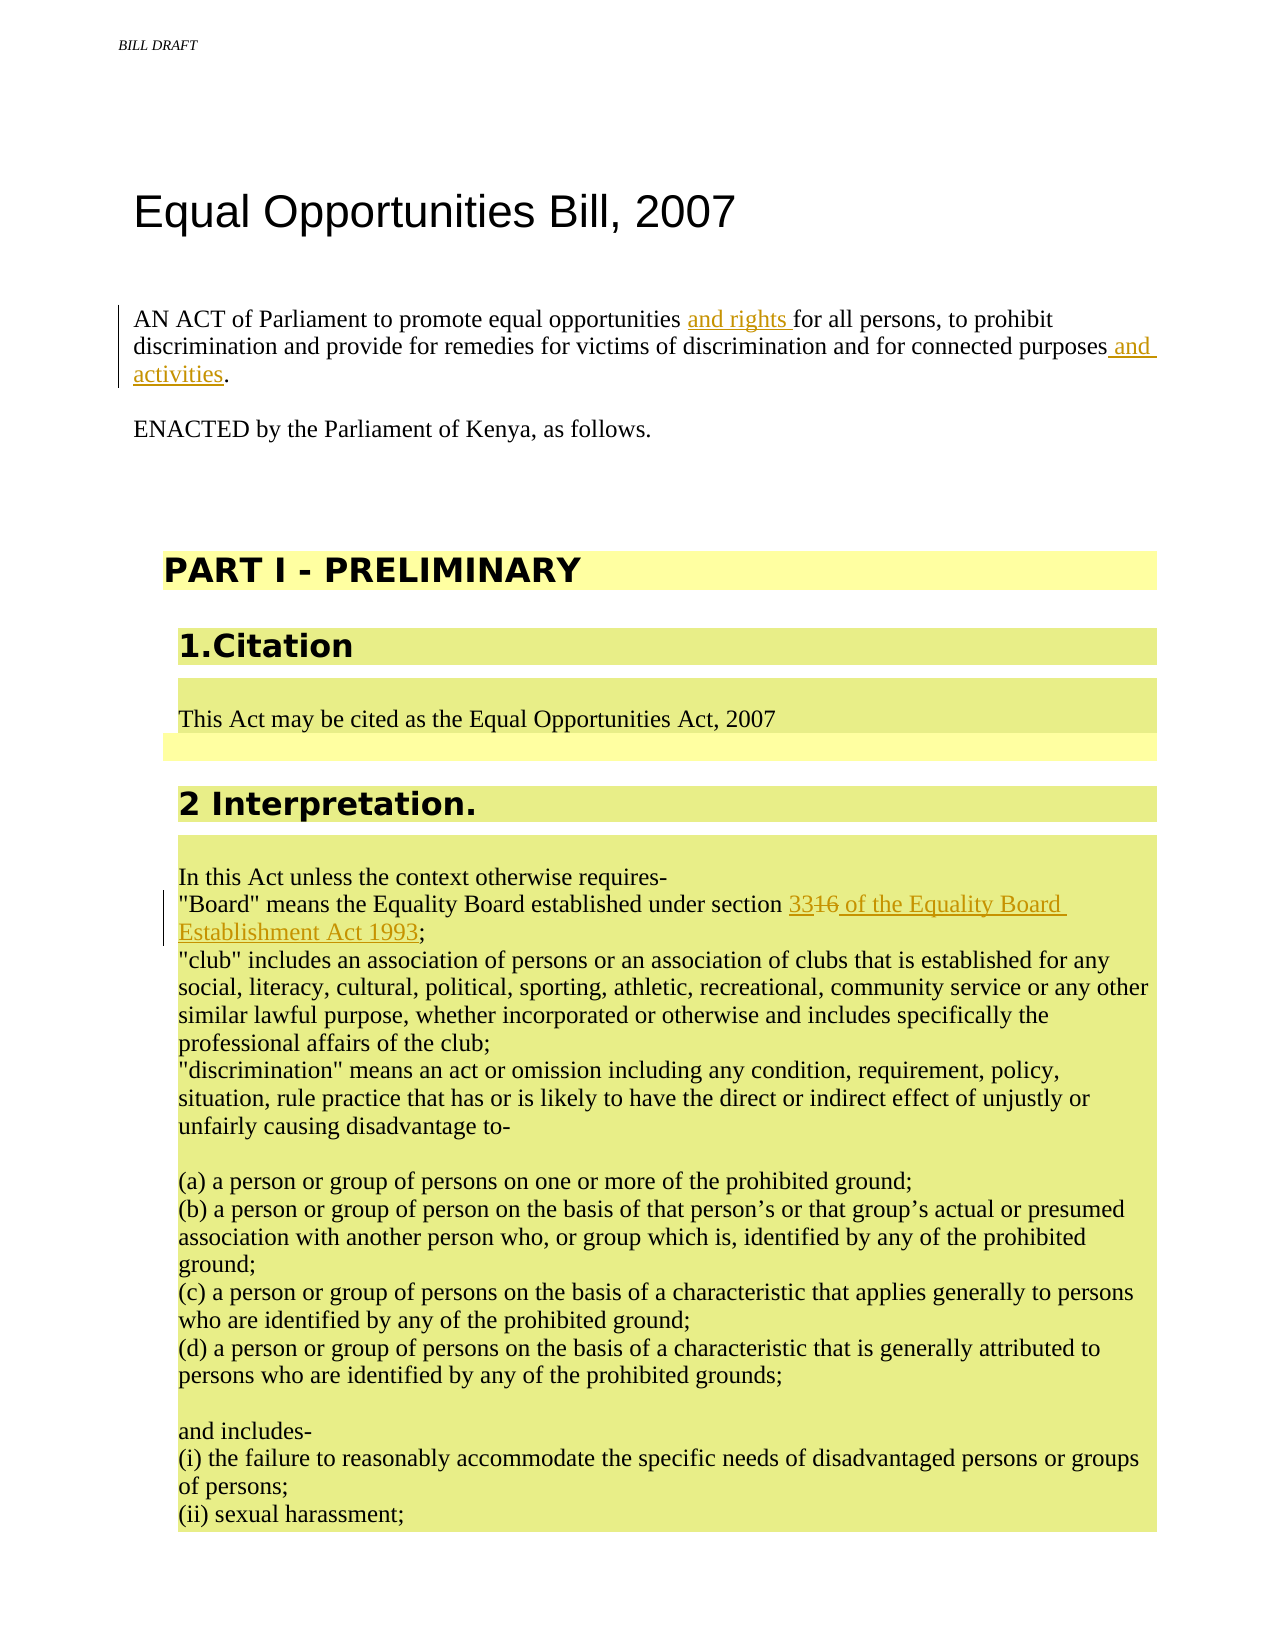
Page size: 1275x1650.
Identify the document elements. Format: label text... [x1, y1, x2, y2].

text (ii) sexual harassment; [178, 1500, 1157, 1528]
subtitle 1.Citation [178, 628, 1157, 665]
text This Act may be cited as the Equal Opportunities Act, 2007 [178, 705, 1157, 733]
text ENACTED by the Parliament of Kenya, as follows. [133, 416, 1157, 443]
text "Board" means the Equality Board established under section 33 of the Equality Board Establishment Act 1993; [178, 890, 1157, 946]
text (a) a person or group of persons on one or more of the prohibited ground; [178, 1167, 1157, 1195]
text and includes- [178, 1417, 1157, 1444]
text (b) a person or group of person on the basis of that person’s or that group’s actual or presumed association with another person who, or group which is, identified by any of the prohibited ground; [178, 1195, 1157, 1278]
subtitle PART I - PRELIMINARY [163, 551, 1157, 590]
text (d) a person or group of persons on the basis of a characteristic that is generally attributed to persons who are identified by any of the prohibited grounds; [178, 1334, 1157, 1389]
subtitle Equal Opportunities Bill, 2007 [133, 186, 1157, 237]
text "club" includes an association of persons or an association of clubs that is established for any social, literacy, cultural, political, sporting, athletic, recreational, community service or any other similar lawful purpose, whether incorporated or otherwise and includes specifically the professional affairs of the club; [178, 946, 1157, 1057]
text AN ACT of Parliament to promote equal opportunities and rights for all persons, to prohibit discrimination and provide for remedies for victims of discrimination and for connected purposes and activities. [133, 305, 1157, 388]
text (i) the failure to reasonably accommodate the specific needs of disadvantaged persons or groups of persons; [178, 1444, 1157, 1500]
text (c) a person or group of persons on the basis of a characteristic that applies generally to persons who are identified by any of the prohibited ground; [178, 1278, 1157, 1334]
text "discrimination" means an act or omission including any condition, requirement, policy, situation, rule practice that has or is likely to have the direct or indirect effect of unjustly or unfairly causing disadvantage to- [178, 1057, 1157, 1140]
text In this Act unless the context otherwise requires- [178, 863, 1157, 890]
subtitle 2 Interpretation. [178, 786, 1157, 822]
